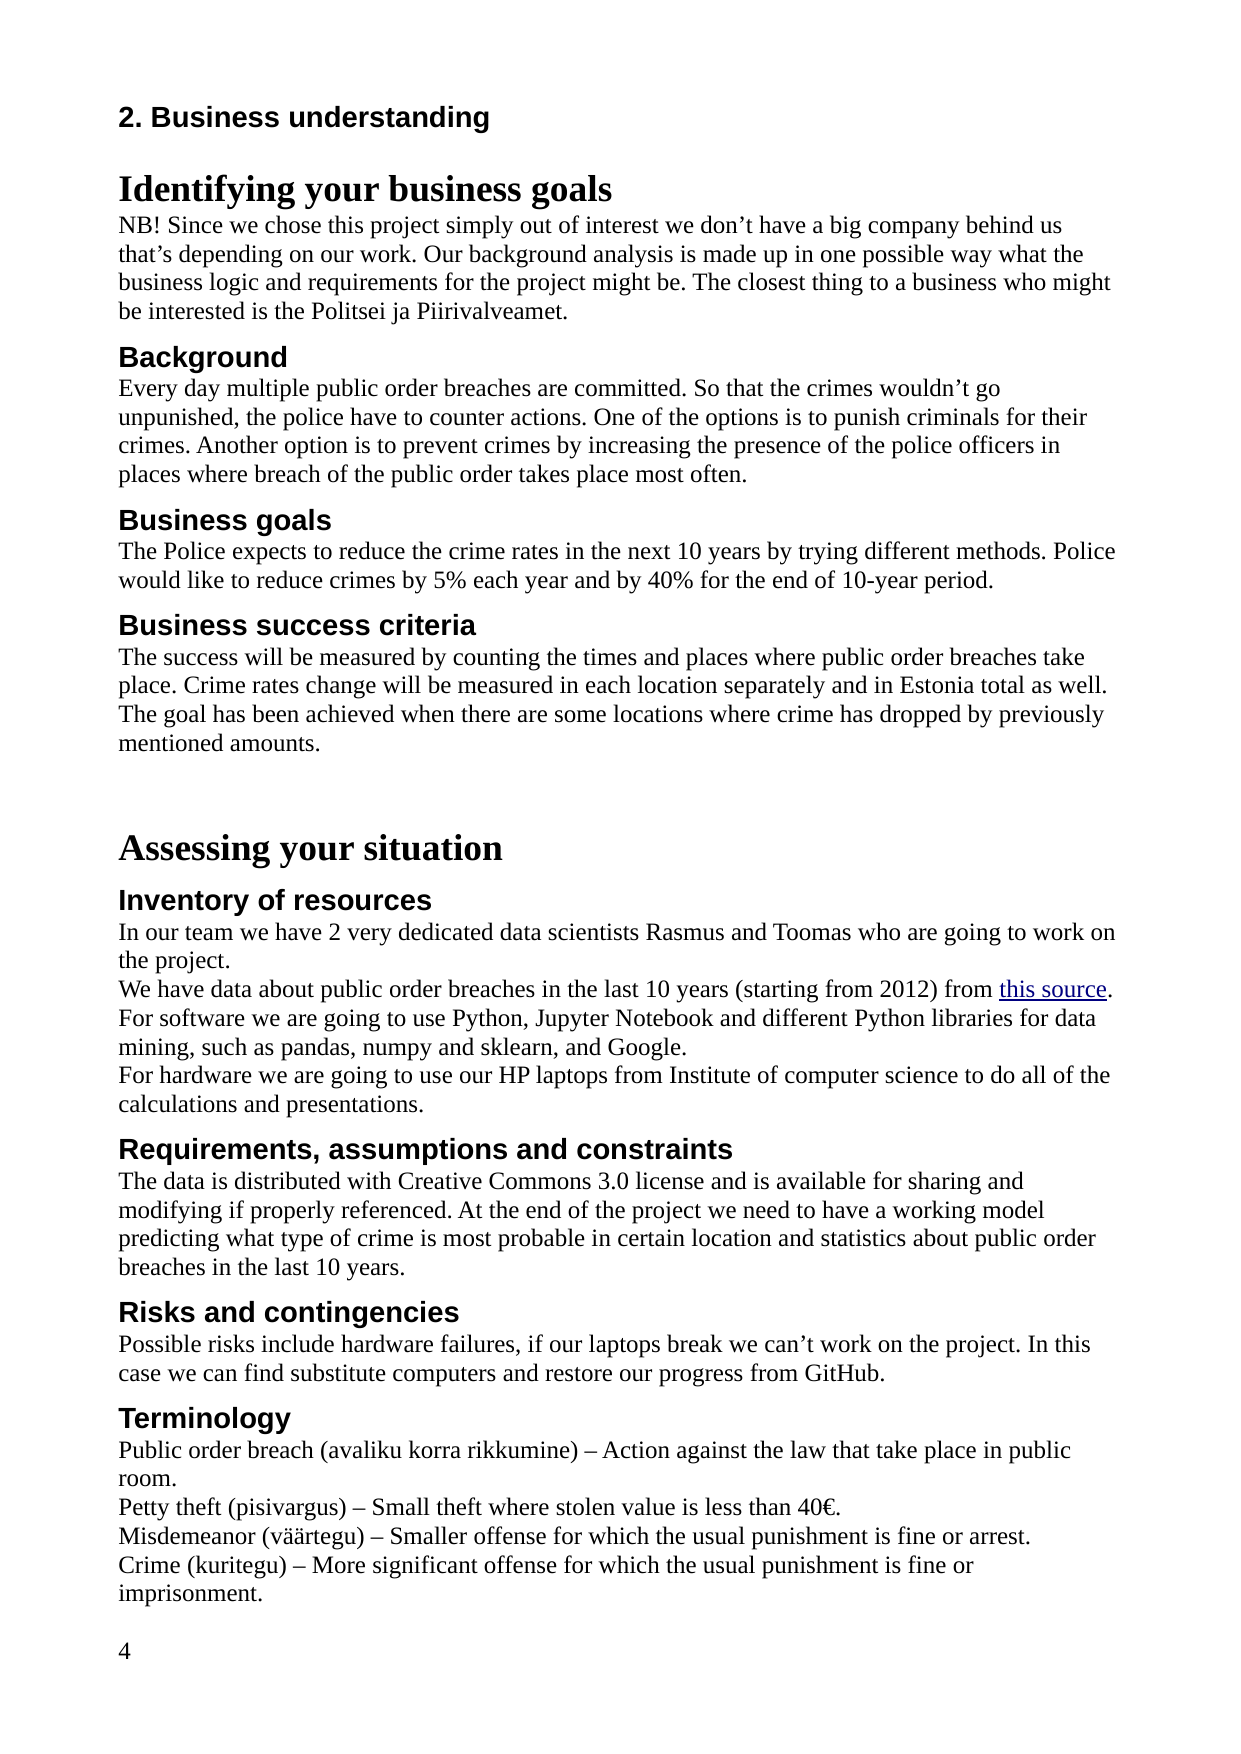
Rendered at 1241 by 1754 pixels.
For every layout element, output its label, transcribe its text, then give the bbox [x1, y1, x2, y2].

subtitle Requirements, assumptions and constraints [118, 1132, 1122, 1166]
text Possible risks include hardware failures, if our laptops break we can’t work on the project. In this case we can find substitute computers and restore our progress from GitHub. [118, 1329, 1122, 1387]
subtitle Inventory of resources [118, 883, 1122, 917]
text The success will be measured by counting the times and places where public order breaches take place. Crime rates change will be measured in each location separately and in Estonia total as well. The goal has been achieved when there are some locations where crime has dropped by previously mentioned amounts. [118, 642, 1122, 757]
text The data is distributed with Creative Commons 3.0 license and is available for sharing and modifying if properly referenced. At the end of the project we need to have a working model predicting what type of crime is most probable in certain location and statistics about public order breaches in the last 10 years. [118, 1166, 1122, 1281]
text In our team we have 2 very dedicated data scientists Rasmus and Toomas who are going to work on the project. [118, 917, 1122, 974]
subtitle Assessing your situation [118, 825, 1122, 868]
subtitle Terminology [118, 1401, 1122, 1435]
subtitle 2. Business understanding [118, 100, 1122, 133]
text Crime (kuritegu) – More significant offense for which the usual punishment is fine or imprisonment. [118, 1550, 1122, 1607]
text Petty theft (pisivargus) – Small theft where stolen value is less than 40€. [118, 1492, 1122, 1521]
text For software we are going to use Python, Jupyter Notebook and different Python libraries for data mining, such as pandas, numpy and sklearn, and Google. [118, 1003, 1122, 1060]
text For hardware we are going to use our HP laptops from Institute of computer science to do all of the calculations and presentations. [118, 1060, 1122, 1118]
subtitle Background [118, 339, 1122, 373]
text The Police expects to reduce the crime rates in the next 10 years by trying different methods. Police would like to reduce crimes by 5% each year and by 40% for the end of 10-year period. [118, 536, 1122, 594]
text We have data about public order breaches in the last 10 years (starting from 2012) from this source. [118, 974, 1122, 1003]
text Public order breach (avaliku korra rikkumine) – Action against the law that take place in public room. [118, 1435, 1122, 1492]
text Misdemeanor (väärtegu) – Smaller offense for which the usual punishment is fine or arrest. [118, 1521, 1122, 1550]
text Every day multiple public order breaches are committed. So that the crimes wouldn’t go unpunished, the police have to counter actions. One of the options is to punish criminals for their crimes. Another option is to prevent crimes by increasing the presence of the police officers in places where breach of the public order takes place most often. [118, 373, 1122, 488]
text NB! Since we chose this project simply out of interest we don’t have a big company behind us that’s depending on our work. Our background analysis is made up in one possible way what the business logic and requirements for the project might be. The closest thing to a business who might be interested is the Politsei ja Piirivalveamet. [118, 210, 1122, 325]
subtitle Risks and contingencies [118, 1296, 1122, 1329]
subtitle Business success criteria [118, 608, 1122, 642]
subtitle Identifying your business goals [118, 167, 1122, 210]
subtitle Business goals [118, 503, 1122, 536]
